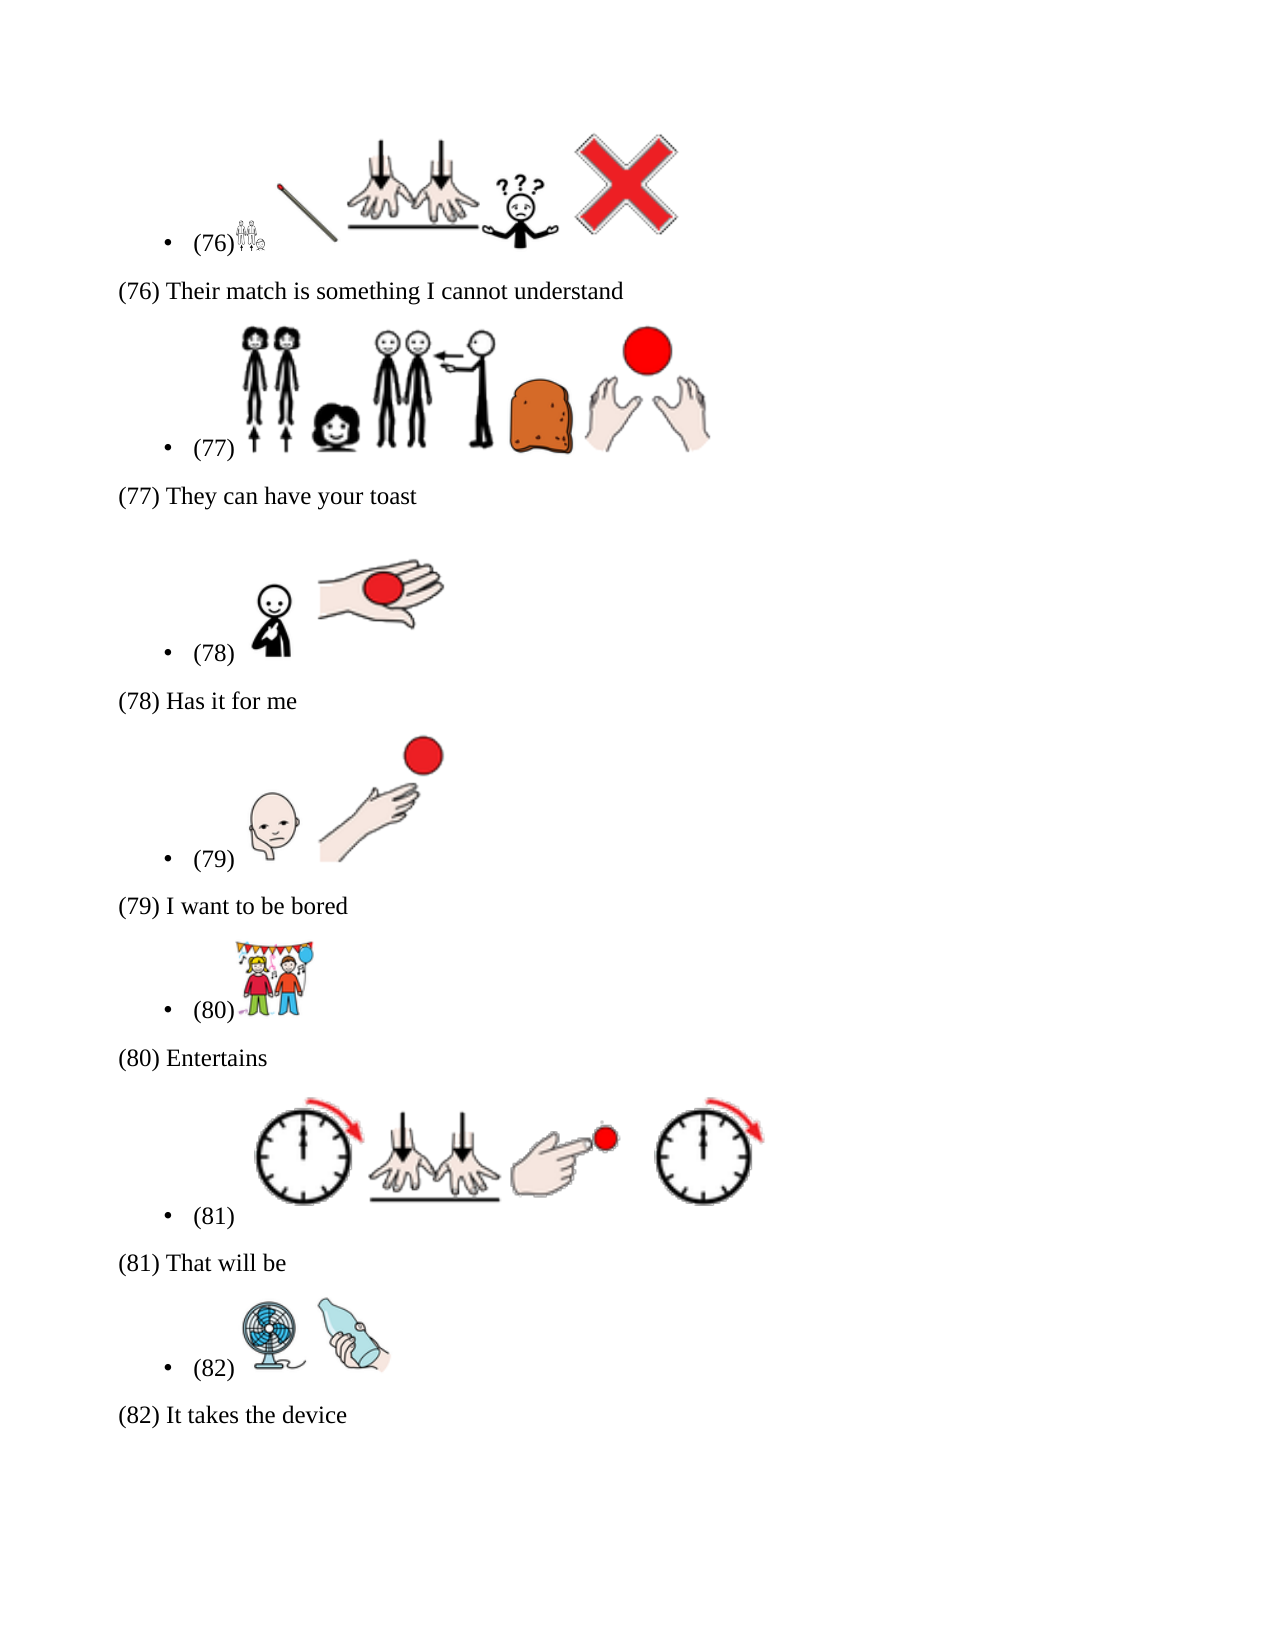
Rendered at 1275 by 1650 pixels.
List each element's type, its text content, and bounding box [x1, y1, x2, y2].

picture [234, 528, 449, 662]
text (76) Their match is something I cannot understand [118, 276, 1157, 304]
picture [234, 118, 694, 252]
list (81) [164, 1091, 1157, 1229]
text (81) That will be [118, 1248, 1157, 1277]
list (79) [164, 734, 1157, 872]
list (82) [164, 1296, 1157, 1381]
text (82) It takes the device [118, 1400, 1157, 1429]
picture [234, 1296, 395, 1376]
picture [234, 323, 715, 457]
picture [234, 938, 315, 1019]
picture [234, 1090, 769, 1225]
text (79) I want to be bored [118, 891, 1157, 920]
text (80) Entertains [118, 1043, 1157, 1072]
picture [234, 733, 449, 867]
list (78) [164, 528, 1157, 667]
list (80) [164, 939, 1157, 1024]
text (78) Has it for me [118, 686, 1157, 715]
list (77) [164, 323, 1157, 462]
list (76) [164, 118, 1157, 257]
text (77) They can have your toast [118, 481, 1157, 510]
